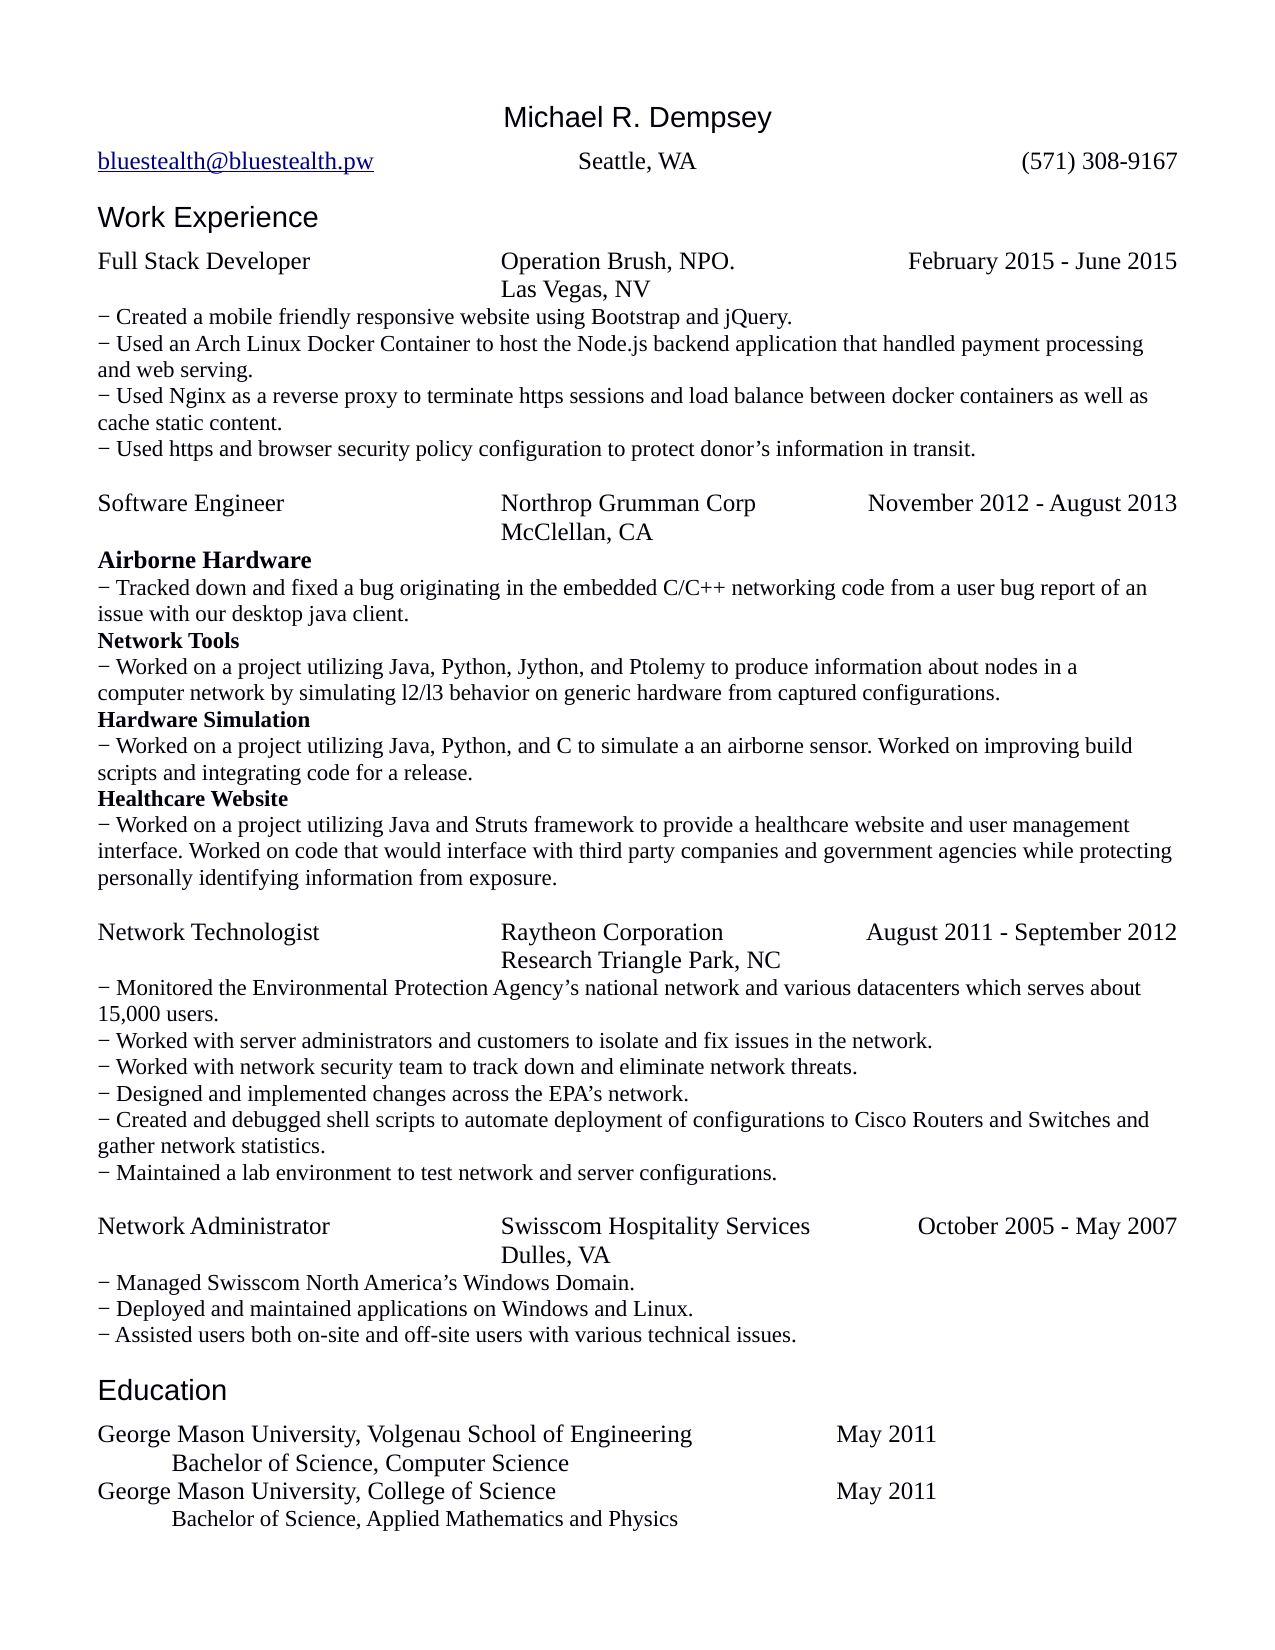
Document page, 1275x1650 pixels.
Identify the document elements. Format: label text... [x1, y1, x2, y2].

text − Assisted users both on-site and off-site users with various technical issues. [97, 1322, 1177, 1348]
text − Created and debugged shell scripts to automate deployment of configurations to Cisco Routers and Switches and gather network statistics. [97, 1106, 1177, 1159]
subtitle Education [97, 1373, 1177, 1406]
text − Worked with network security team to track down and eliminate network threats. [97, 1053, 1177, 1079]
text − Used https and browser security policy configuration to protect donor’s information in transit. [97, 435, 1177, 461]
text personally identifying information from exposure. [97, 864, 1177, 890]
text − Worked on a project utilizing Java, Python, Jython, and Ptolemy to produce information about nodes in a [97, 653, 1177, 679]
text − Maintained a lab environment to test network and server configurations. [97, 1159, 1177, 1185]
table_header Operation Brush, NPO. [501, 246, 847, 274]
text − Managed Swisscom North America’s Windows Domain. [97, 1269, 1177, 1295]
text computer network by simulating l2/l3 behavior on generic hardware from captured configurations. [97, 679, 1177, 706]
text − Used an Arch Linux Docker Container to host the Node.js backend application that handled payment processing and web serving. [97, 330, 1177, 382]
table_header Software Engineer [98, 488, 501, 517]
text Network Tools [97, 627, 1177, 653]
text Bachelor of Science, Computer Science [97, 1448, 1177, 1476]
table_cell Dulles, VA [501, 1240, 847, 1269]
text − Created a mobile friendly responsive website using Bootstrap and jQuery. [97, 303, 1177, 330]
subtitle Michael R. Dempsey [97, 100, 1177, 133]
table_header bluestealth@bluestealth.pw [98, 146, 457, 175]
table_cell McClellan, CA [501, 517, 847, 545]
table_cell [98, 275, 501, 303]
table_header Seattle, WA [458, 146, 817, 175]
text Healthcare Website [97, 785, 1177, 811]
text George Mason University, College of Science May 2011 [97, 1476, 1177, 1505]
table_cell [848, 517, 1177, 545]
text issue with our desktop java client. [97, 600, 1177, 627]
table_cell Research Triangle Park, NC [501, 945, 847, 974]
subtitle Work Experience [97, 200, 1177, 233]
table_cell Las Vegas, NV [501, 275, 847, 303]
table_header Full Stack Developer [98, 246, 501, 274]
table_header Network Administrator [98, 1211, 501, 1240]
text − Worked on a project utilizing Java, Python, and C to simulate a an airborne sensor. Worked on improving build scripts and integrating code for a release. [97, 732, 1177, 785]
text Airborne Hardware [97, 545, 1177, 574]
table_header Northrop Grumman Corp [501, 488, 847, 517]
table_cell [98, 945, 501, 974]
text − Worked with server administrators and customers to isolate and fix issues in the network. [97, 1027, 1177, 1053]
table_cell [848, 1240, 1177, 1269]
table_cell [98, 517, 501, 545]
table_cell [848, 275, 1177, 303]
table_header Swisscom Hospitality Services [501, 1211, 847, 1240]
text − Worked on a project utilizing Java and Struts framework to provide a healthcare website and user management interface. Worked on code that would interface with third party companies and government agencies while protecting [97, 811, 1177, 864]
text − Monitored the Environmental Protection Agency’s national network and various datacenters which serves about 15,000 users. [97, 974, 1177, 1027]
table_header Network Technologist [98, 917, 501, 945]
table_header Raytheon Corporation [501, 917, 847, 945]
text Hardware Simulation [97, 706, 1177, 732]
text Bachelor of Science, Applied Mathematics and Physics [97, 1505, 1177, 1532]
table_header August 2011 - September 2012 [848, 917, 1177, 945]
table_header (571) 308-9167 [817, 146, 1177, 175]
text − Deployed and maintained applications on Windows and Linux. [97, 1295, 1177, 1322]
text − Tracked down and fixed a bug originating in the embedded C/C++ networking code from a user bug report of an [97, 574, 1177, 600]
table_header November 2012 - August 2013 [848, 488, 1177, 517]
text George Mason University, Volgenau School of Engineering May 2011 [97, 1419, 1177, 1448]
table_cell [98, 1240, 501, 1269]
table_header October 2005 - May 2007 [848, 1211, 1177, 1240]
text − Designed and implemented changes across the EPA’s network. [97, 1079, 1177, 1106]
text − Used Nginx as a reverse proxy to terminate https sessions and load balance between docker containers as well as cache static content. [97, 382, 1177, 435]
table_header February 2015 - June 2015 [848, 246, 1177, 274]
table_cell [848, 945, 1177, 974]
